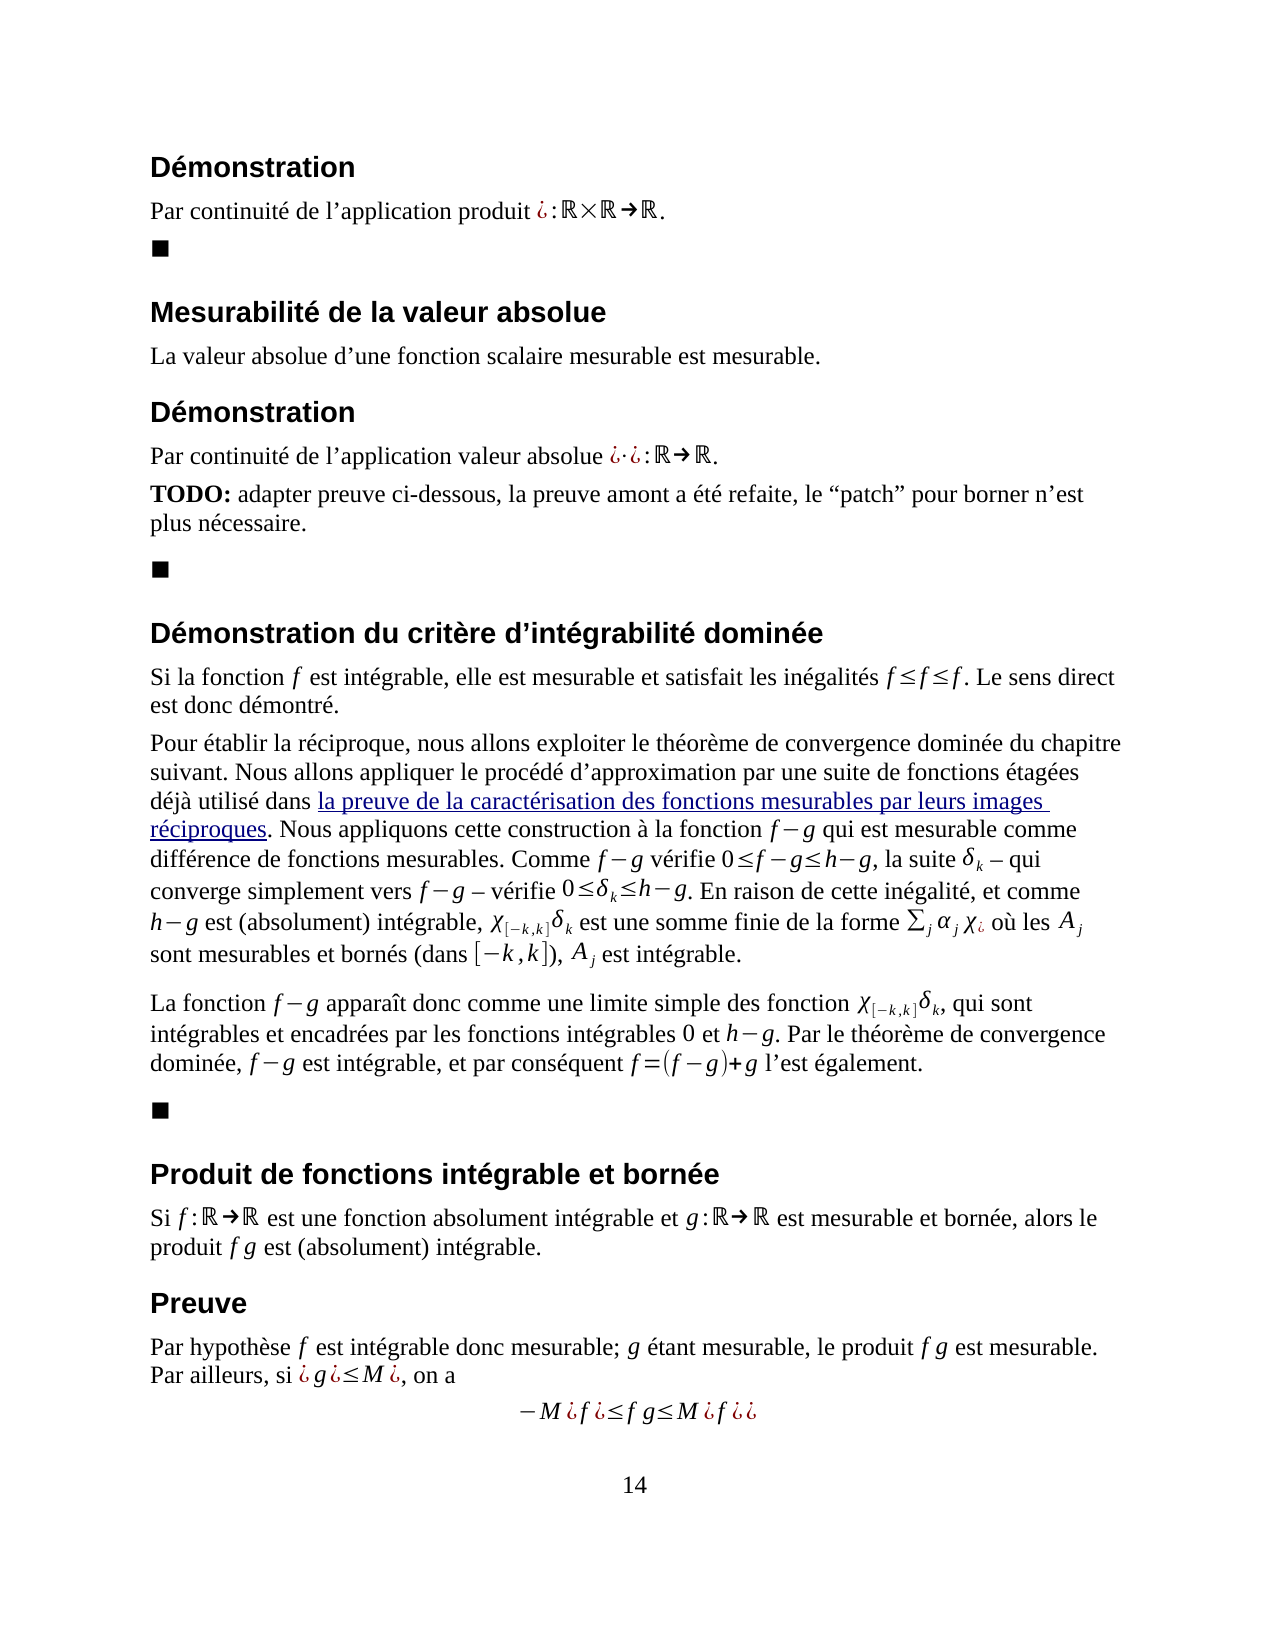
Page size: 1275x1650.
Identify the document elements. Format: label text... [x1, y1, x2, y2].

text TODO: adapter preuve ci-dessous, la preuve amont a été refaite, le “patch” pour borner n’est plus nécessaire. [150, 479, 1125, 536]
subtitle Produit de fonctions intégrable et bornée [150, 1157, 1125, 1191]
subtitle Démonstration [150, 150, 1125, 183]
text La fonction apparaît donc comme une limite simple des fonction , qui sont intégrables et encadrées par les fonctions intégrables et . Par le théorème de convergence dominée, est intégrable, et par conséquent l’est également. [150, 987, 1125, 1078]
text Par continuité de l’application valeur absolue . [150, 441, 1125, 470]
subtitle Preuve [150, 1286, 1125, 1319]
subtitle Démonstration du critère d’intégrabilité dominée [150, 616, 1125, 649]
text La valeur absolue d’une fonction scalaire mesurable est mesurable. [150, 341, 1125, 370]
text Si la fonction est intégrable, elle est mesurable et satisfait les inégalités . Le sens direct est donc démontré. [150, 662, 1125, 719]
subtitle Mesurabilité de la valeur absolue [150, 295, 1125, 329]
text Si est une fonction absolument intégrable et est mesurable et bornée, alors le produit est (absolument) intégrable. [150, 1203, 1125, 1261]
text Pour établir la réciproque, nous allons exploiter le théorème de convergence dominée du chapitre suivant. Nous allons appliquer le procédé d’approximation par une suite de fonctions étagées déjà utilisé dans la preuve de la caractérisation des fonctions mesurables par leurs images réciproques. Nous appliquons cette construction à la fonction qui est mesurable comme différence de fonctions mesurables. Comme vérifie , la suite – qui converge simplement vers – vérifie . En raison de cette inégalité, et comme est (absolument) intégrable, est une somme finie de la forme où les sont mesurables et bornés (dans ), est intégrable. [150, 728, 1125, 969]
text Par hypothèse est intégrable donc mesurable; étant mesurable, le produit est mesurable. Par ailleurs, si , on a [150, 1332, 1125, 1389]
subtitle Démonstration [150, 395, 1125, 429]
text Par continuité de l’application produit . [150, 196, 1125, 225]
